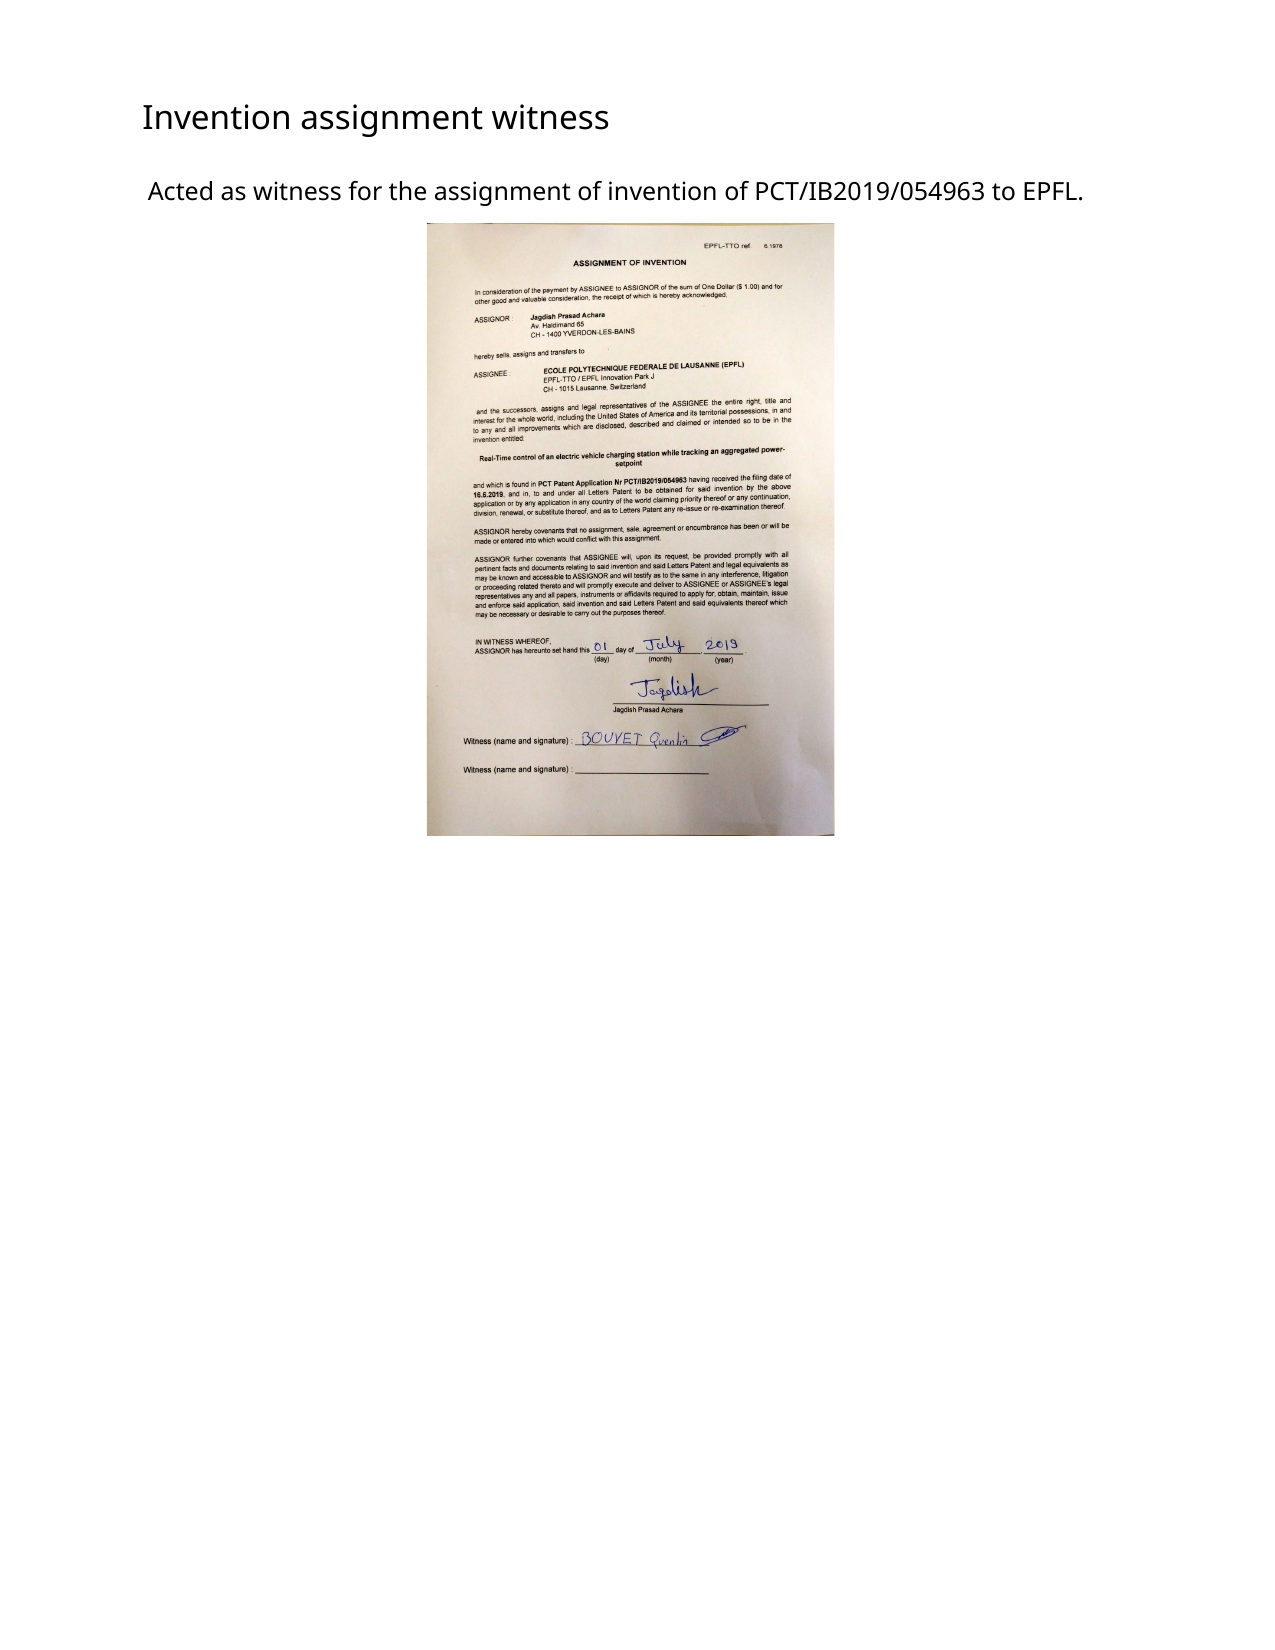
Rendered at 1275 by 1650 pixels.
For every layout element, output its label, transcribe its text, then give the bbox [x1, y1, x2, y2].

picture [426, 223, 835, 836]
text Acted as witness for the assignment of invention of PCT/IB2019/054963 to EPFL. [148, 173, 1234, 207]
text Invention assignment witness [29, 94, 1234, 139]
